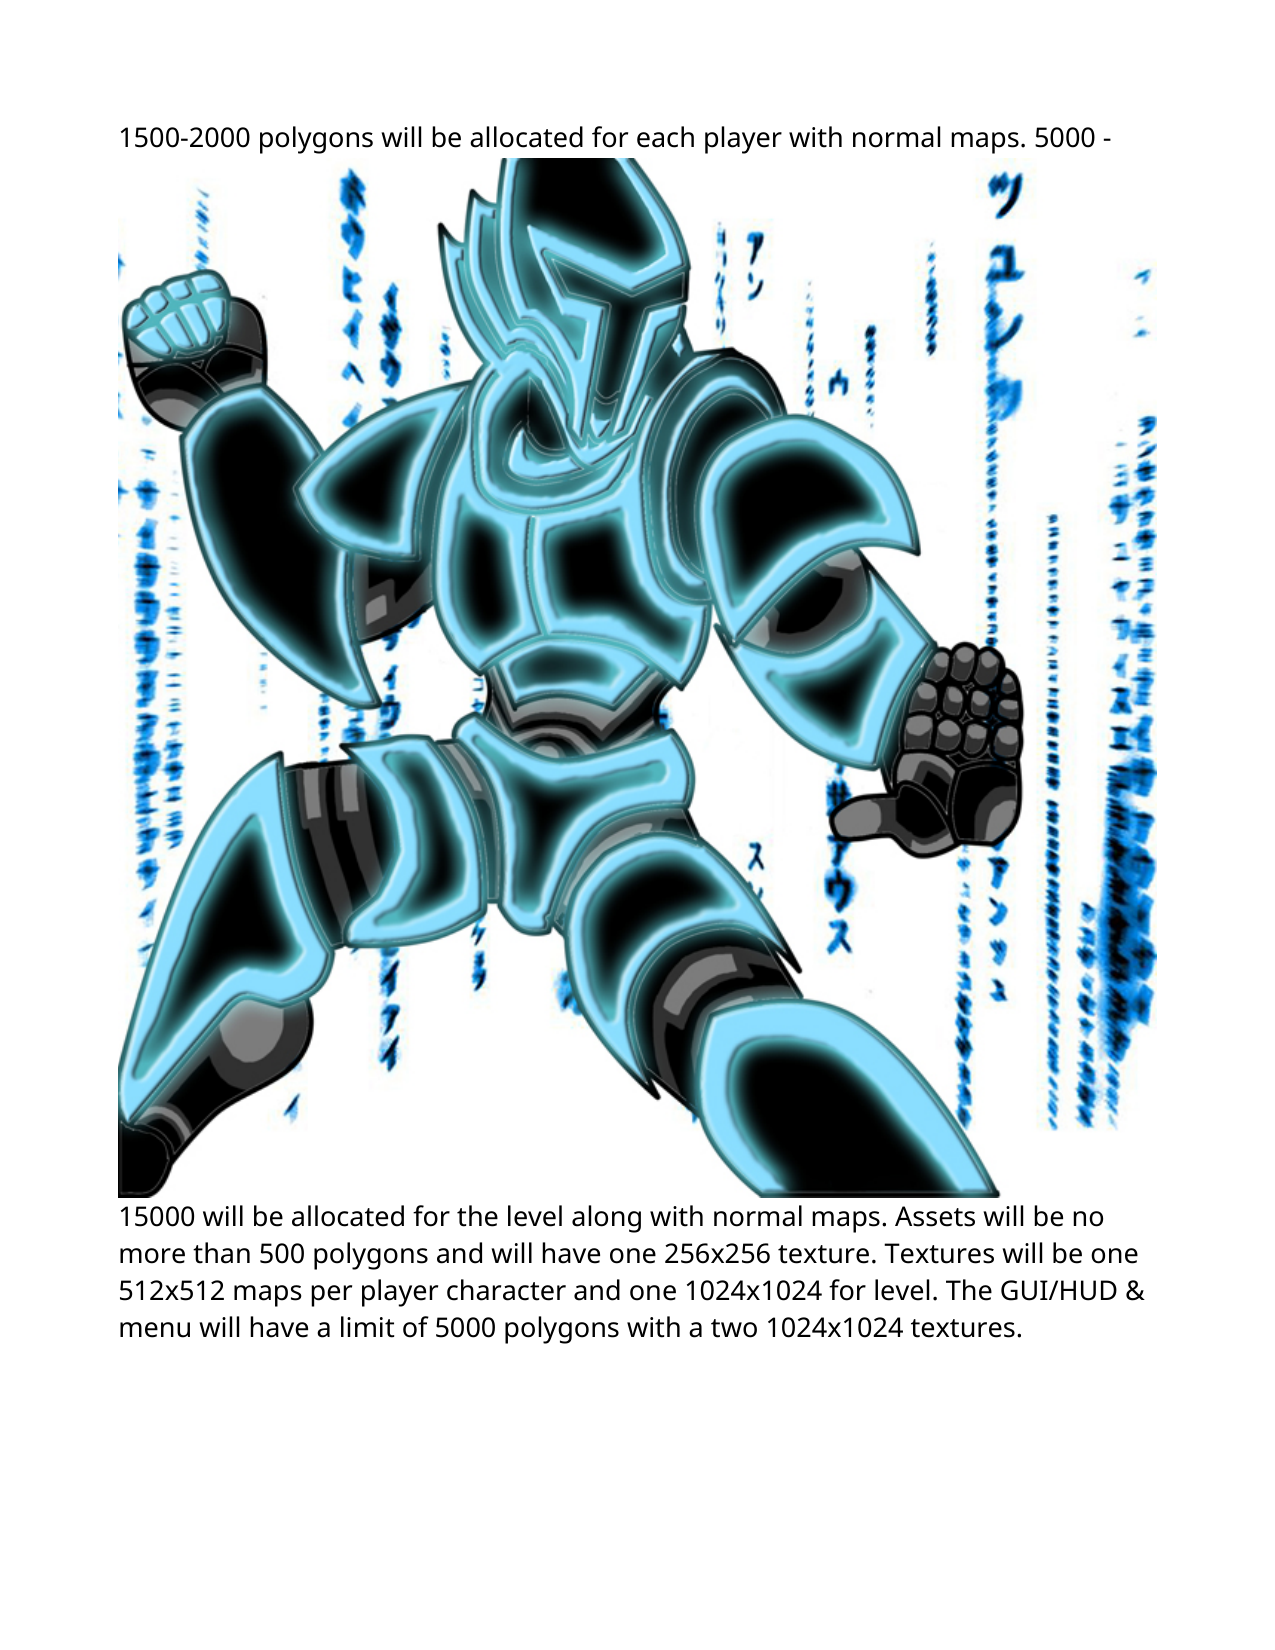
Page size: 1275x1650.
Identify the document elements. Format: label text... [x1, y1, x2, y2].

text 1500-2000 polygons will be allocated for each player with normal maps. 5000 [118, 118, 1157, 158]
text - 15000 will be allocated for the level along with normal maps. Assets will be no more than 500 polygons and will have one 256x256 texture. Textures will be one 512x512 maps per player character and one 1024x1024 for level. The GUI/HUD & menu will have a limit of 5000 polygons with a two 1024x1024 textures. [118, 1198, 1157, 1345]
